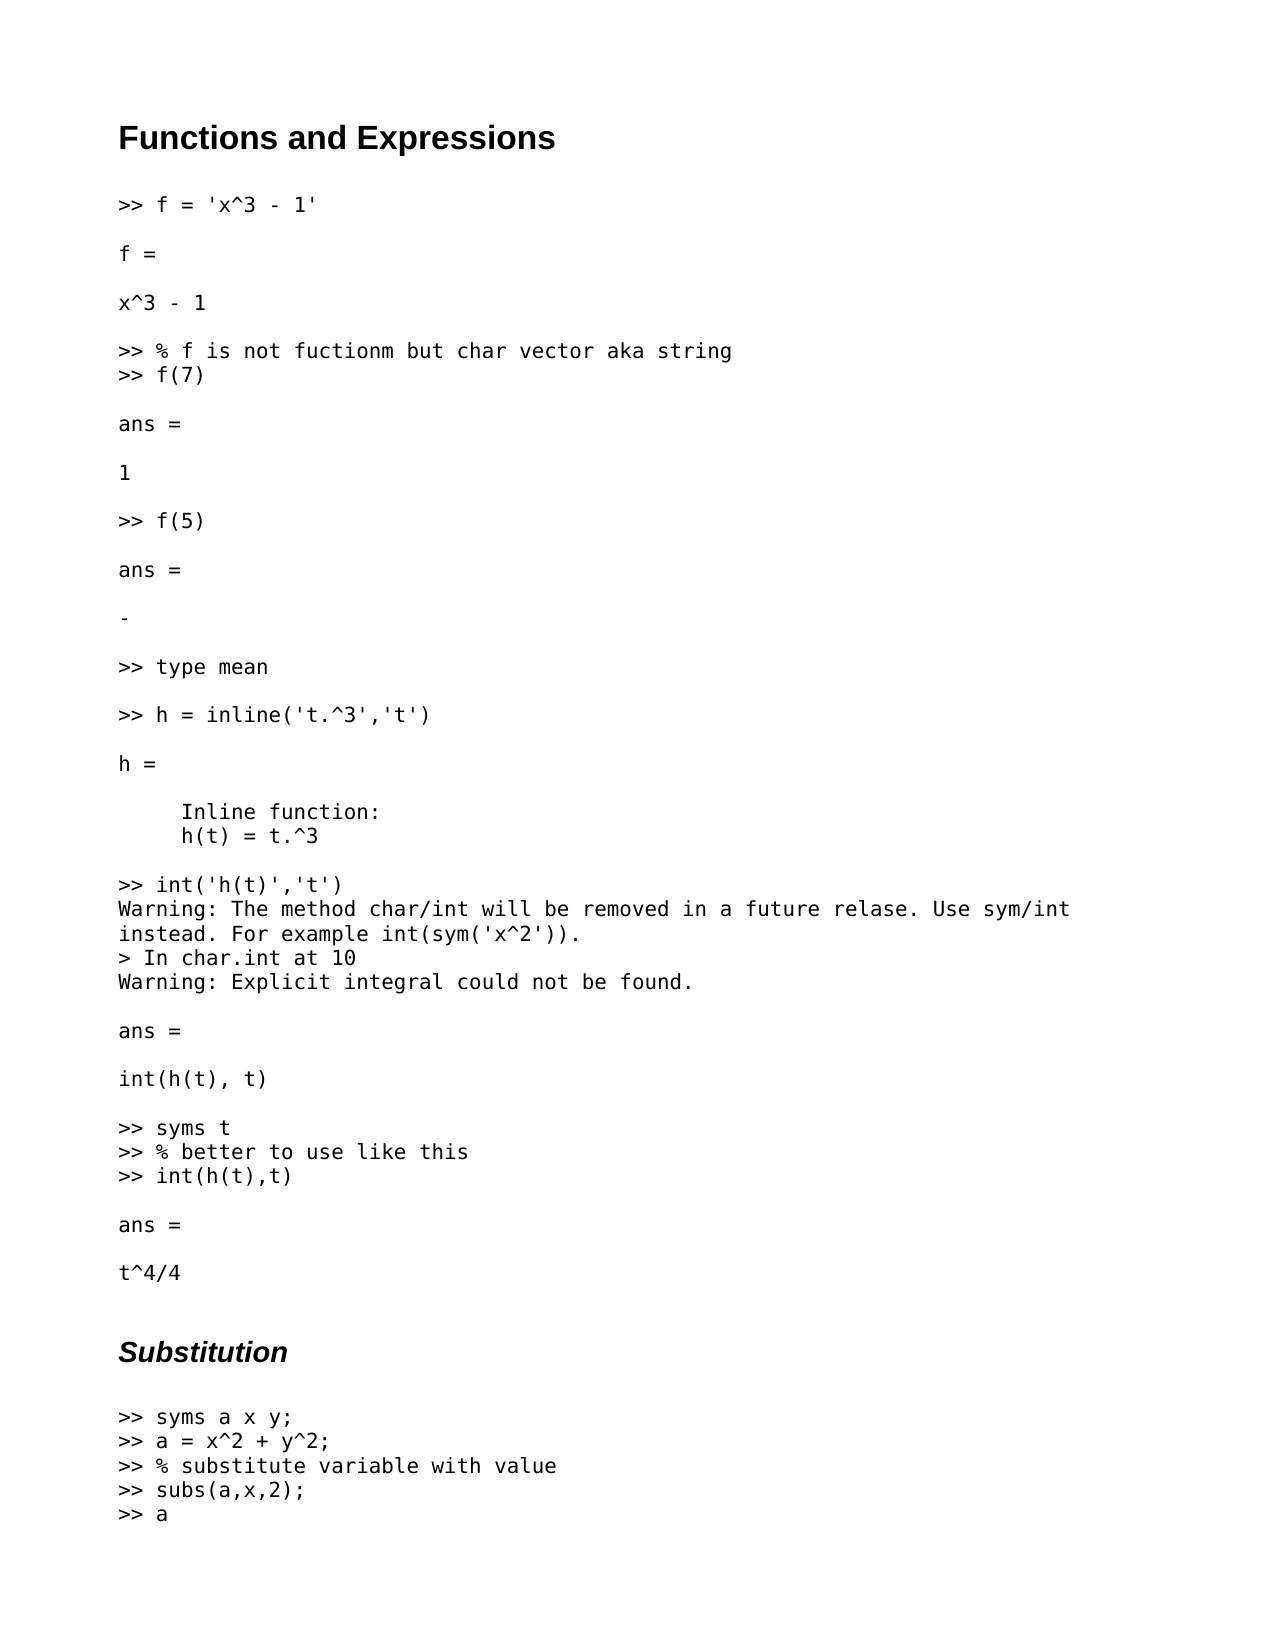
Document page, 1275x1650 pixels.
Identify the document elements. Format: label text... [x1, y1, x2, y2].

text >> % better to use like this [118, 1140, 1157, 1164]
text >> % substitute variable with value [118, 1454, 1157, 1478]
text >> a [118, 1502, 1157, 1527]
subtitle Functions and Expressions [118, 118, 1157, 157]
text >> type mean [118, 655, 1157, 679]
text >> syms a x y; [118, 1405, 1157, 1429]
text ans = [118, 1213, 1157, 1237]
text >> int('h(t)','t') [118, 873, 1157, 897]
text int(h(t), t) [118, 1067, 1157, 1092]
text Inline function: [118, 800, 1157, 824]
text Warning: Explicit integral could not be found. [118, 970, 1157, 994]
text >> int(h(t),t) [118, 1164, 1157, 1189]
text ans = [118, 558, 1157, 582]
text Warning: The method char/int will be removed in a future relase. Use sym/int [118, 897, 1157, 922]
text >> f(7) [118, 363, 1157, 388]
text h(t) = t.^3 [118, 824, 1157, 849]
text >> subs(a,x,2); [118, 1478, 1157, 1502]
text f = [118, 242, 1157, 266]
text >> syms t [118, 1116, 1157, 1140]
text >> h = inline('t.^3','t') [118, 703, 1157, 727]
text >> f(5) [118, 509, 1157, 533]
text >> a = x^2 + y^2; [118, 1429, 1157, 1454]
text ans = [118, 412, 1157, 436]
subtitle Substitution [118, 1335, 1157, 1368]
text x^3 - 1 [118, 291, 1157, 315]
text instead. For example int(sym('x^2')). [118, 922, 1157, 946]
text 1 [118, 461, 1157, 485]
text ans = [118, 1019, 1157, 1043]
text >> % f is not fuctionm but char vector aka string [118, 339, 1157, 363]
text t^4/4 [118, 1261, 1157, 1286]
text > In char.int at 10 [118, 946, 1157, 970]
text - [118, 606, 1157, 630]
text >> f = 'x^3 - 1' [118, 193, 1157, 218]
text h = [118, 752, 1157, 776]
